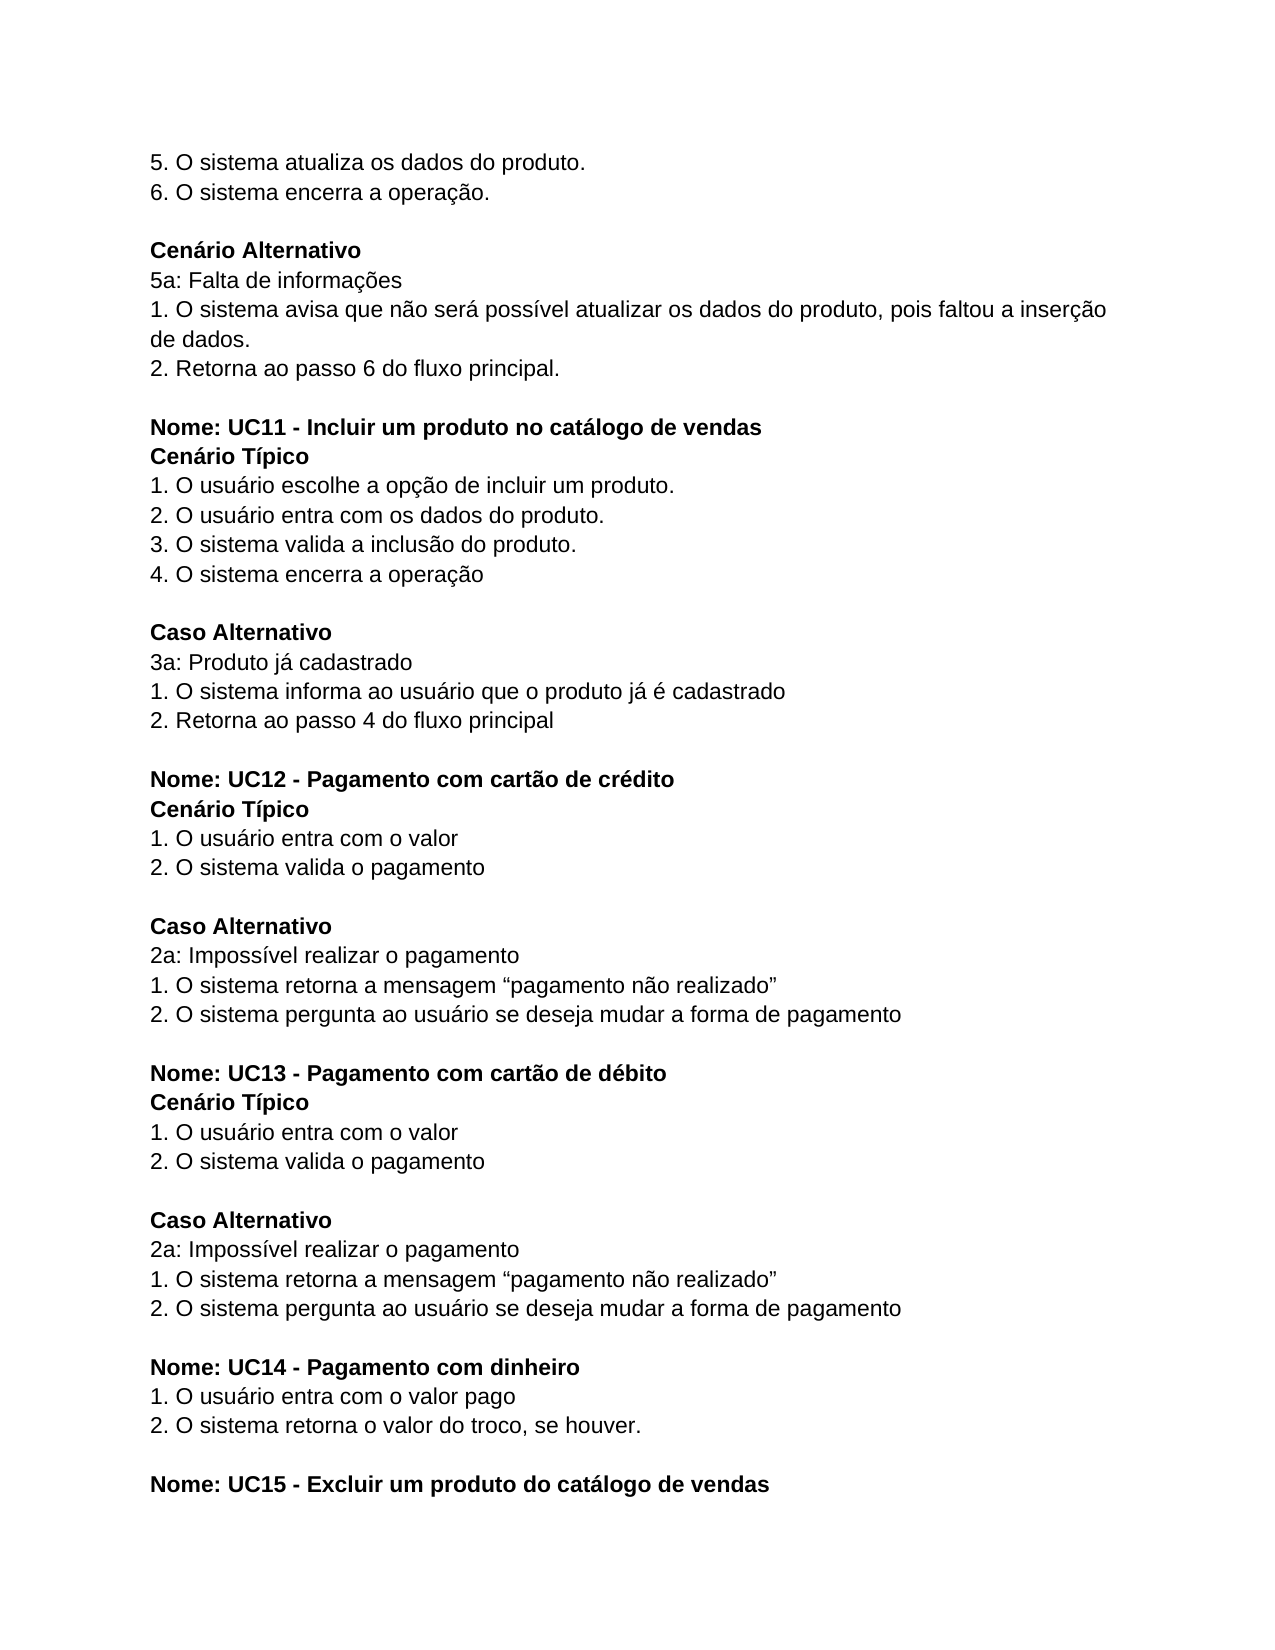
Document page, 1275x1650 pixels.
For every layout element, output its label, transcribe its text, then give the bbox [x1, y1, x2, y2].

text 5. O sistema atualiza os dados do produto. [150, 150, 1125, 176]
text 2. O sistema valida o pagamento [150, 855, 1125, 881]
text 2. O sistema retorna o valor do troco, se houver. [150, 1413, 1125, 1439]
text 1. O usuário entra com o valor [150, 826, 1125, 851]
text Cenário Típico [150, 796, 1125, 822]
text Caso Alternativo [150, 914, 1125, 939]
text Cenário Típico [150, 444, 1125, 469]
text 2. O sistema valida o pagamento [150, 1149, 1125, 1174]
text 1. O usuário escolhe a opção de incluir um produto. [150, 473, 1125, 499]
text 1. O sistema avisa que não será possível atualizar os dados do produto, pois faltou a inserção de dados. [150, 297, 1125, 352]
text Nome: UC12 - Pagamento com cartão de crédito [150, 767, 1125, 792]
text Nome: UC15 - Excluir um produto do catálogo de vendas [150, 1472, 1125, 1497]
text Cenário Típico [150, 1090, 1125, 1116]
text 3a: Produto já cadastrado [150, 649, 1125, 675]
text 5a: Falta de informações [150, 267, 1125, 293]
text Nome: UC11 - Incluir um produto no catálogo de vendas [150, 414, 1125, 440]
text 1. O usuário entra com o valor pago [150, 1384, 1125, 1409]
text 6. O sistema encerra a operação. [150, 179, 1125, 205]
text 3. O sistema valida a inclusão do produto. [150, 532, 1125, 557]
text Caso Alternativo [150, 620, 1125, 646]
text 2a: Impossível realizar o pagamento [150, 1237, 1125, 1262]
text 2. O usuário entra com os dados do produto. [150, 502, 1125, 528]
text Caso Alternativo [150, 1207, 1125, 1233]
text 1. O sistema informa ao usuário que o produto já é cadastrado [150, 679, 1125, 704]
text 2. O sistema pergunta ao usuário se deseja mudar a forma de pagamento [150, 1002, 1125, 1027]
text 2a: Impossível realizar o pagamento [150, 943, 1125, 969]
text 1. O sistema retorna a mensagem “pagamento não realizado” [150, 972, 1125, 998]
text 1. O sistema retorna a mensagem “pagamento não realizado” [150, 1266, 1125, 1292]
text 2. O sistema pergunta ao usuário se deseja mudar a forma de pagamento [150, 1296, 1125, 1321]
text 1. O usuário entra com o valor [150, 1119, 1125, 1145]
text Cenário Alternativo [150, 238, 1125, 264]
text Nome: UC14 - Pagamento com dinheiro [150, 1354, 1125, 1380]
text Nome: UC13 - Pagamento com cartão de débito [150, 1061, 1125, 1086]
text 4. O sistema encerra a operação [150, 561, 1125, 587]
text 2. Retorna ao passo 4 do fluxo principal [150, 708, 1125, 734]
text 2. Retorna ao passo 6 do fluxo principal. [150, 356, 1125, 381]
